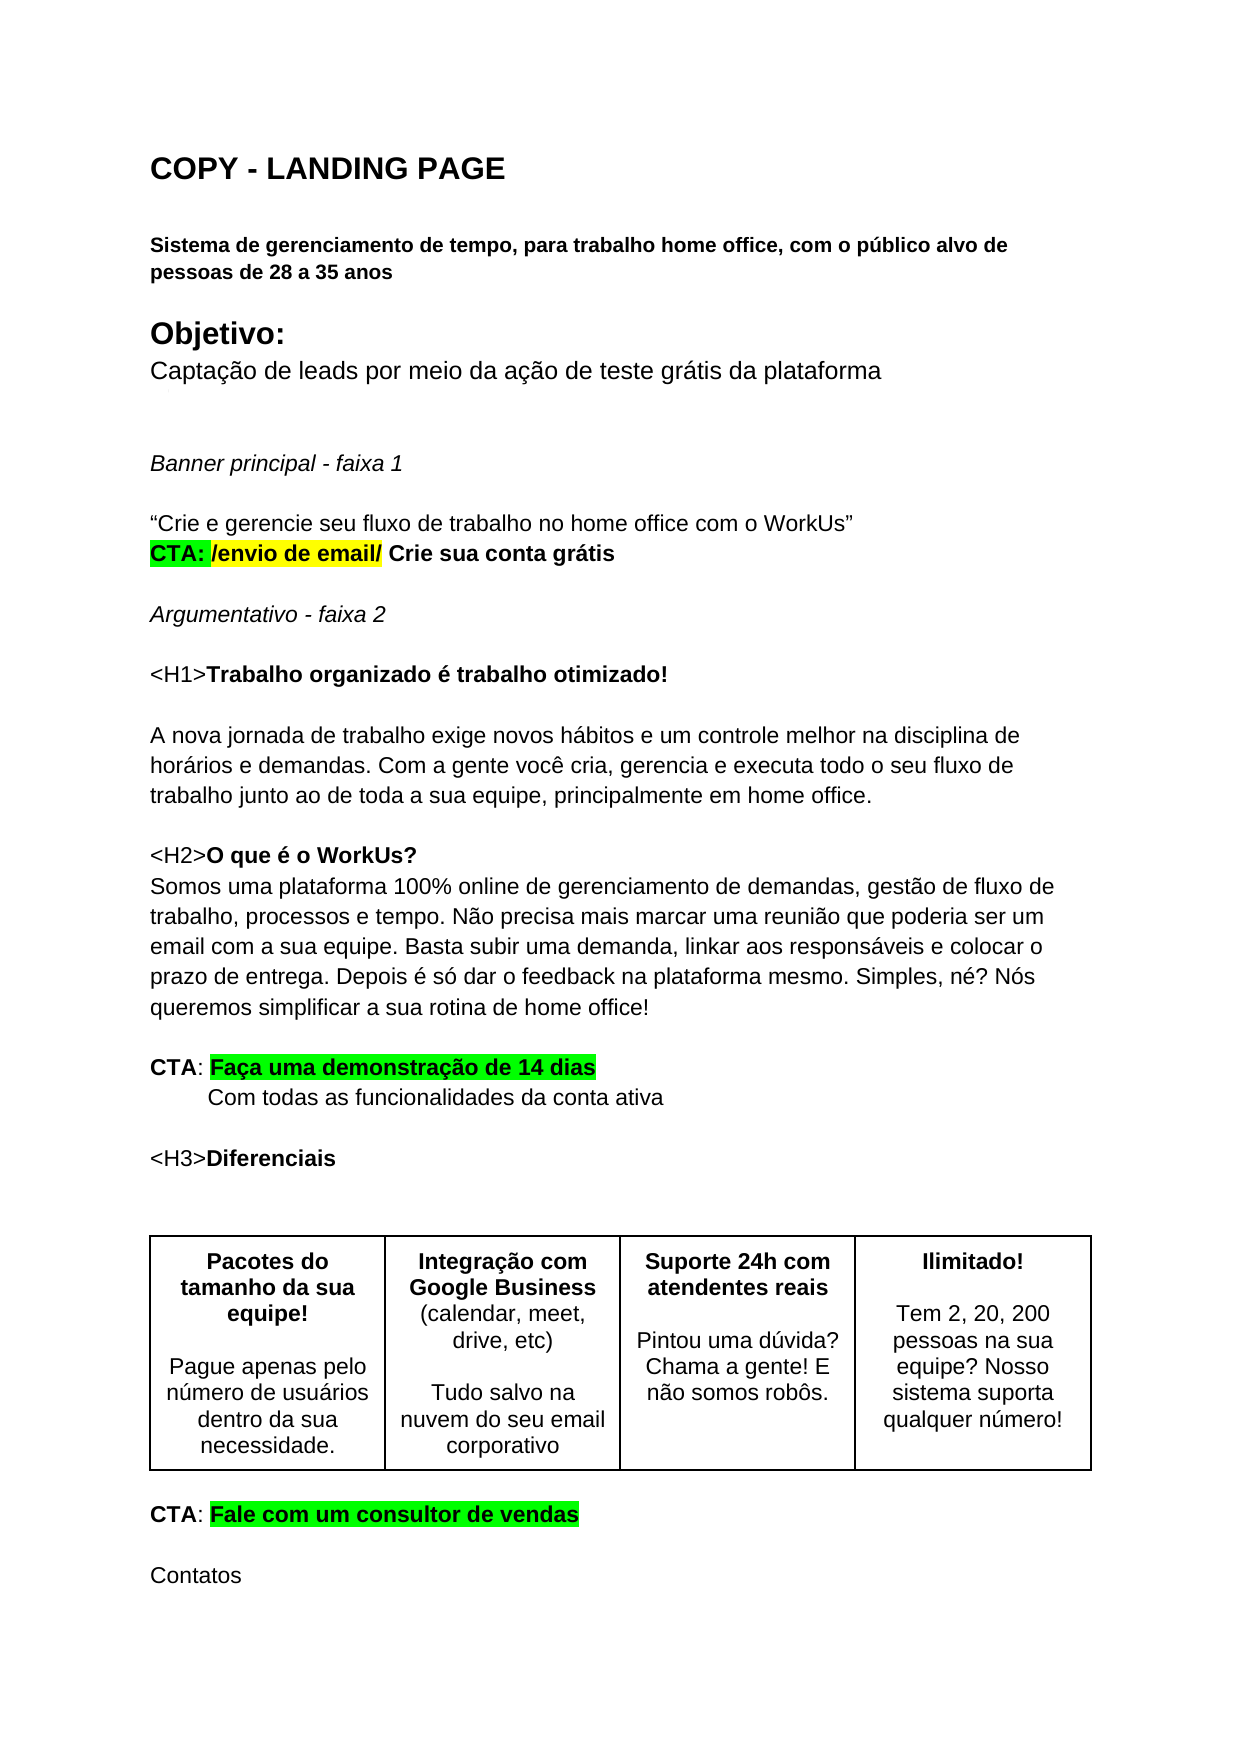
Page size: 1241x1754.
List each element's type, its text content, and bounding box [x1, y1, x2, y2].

table_header Pacotes do tamanho da sua equipe! Pague apenas pelo número de usuários dentro da sua necessidade. [151, 1237, 384, 1469]
text Sistema de gerenciamento de tempo, para trabalho home office, com o público alvo de pessoas de 28 a 35 anos [150, 232, 1090, 284]
text <H1>Trabalho organizado é trabalho otimizado! A nova jornada de trabalho exige novos hábitos e um controle melhor na disciplina de horários e demandas. Com a gente você cria, gerencia e executa todo o seu fluxo de trabalho junto ao de toda a sua equipe, principalmente em home office. [150, 661, 1090, 808]
table_header Ilimitado! Tem 2, 20, 200 pessoas na sua equipe? Nosso sistema suporta qualquer número! [856, 1237, 1090, 1469]
text Captação de leads por meio da ação de teste grátis da plataforma [150, 356, 1090, 385]
text Contatos [150, 1562, 1090, 1588]
text COPY - LANDING PAGE [150, 150, 1090, 186]
text Argumentativo - faixa 2 [150, 601, 1090, 627]
text Somos uma plataforma 100% online de gerenciamento de demandas, gestão de fluxo de trabalho, processos e tempo. Não precisa mais marcar uma reunião que poderia ser um email com a sua equipe. Basta subir uma demanda, linkar aos responsáveis e colocar o prazo de entrega. Depois é só dar o feedback na plataforma mesmo. Simples, né? Nós queremos simplificar a sua rotina de home office! [150, 873, 1090, 1020]
table_header Integração com Google Business (calendar, meet, drive, etc) Tudo salvo na nuvem do seu email corporativo [386, 1237, 619, 1469]
text CTA: Fale com um consultor de vendas [150, 1501, 1090, 1558]
text “Crie e gerencie seu fluxo de trabalho no home office com o WorkUs” CTA: /envio de email/ Crie sua conta grátis [150, 510, 1090, 567]
text <H3>Diferenciais [150, 1144, 1090, 1171]
table_header Suporte 24h com atendentes reais Pintou uma dúvida? Chama a gente! E não somos robôs. [621, 1237, 854, 1469]
text Banner principal - faixa 1 [150, 450, 1090, 476]
text Objetivo: [150, 315, 1090, 351]
text CTA: Faça uma demonstração de 14 dias Com todas as funcionalidades da conta ativa [150, 1054, 1090, 1110]
text <H2>O que é o WorkUs? [150, 842, 1090, 869]
